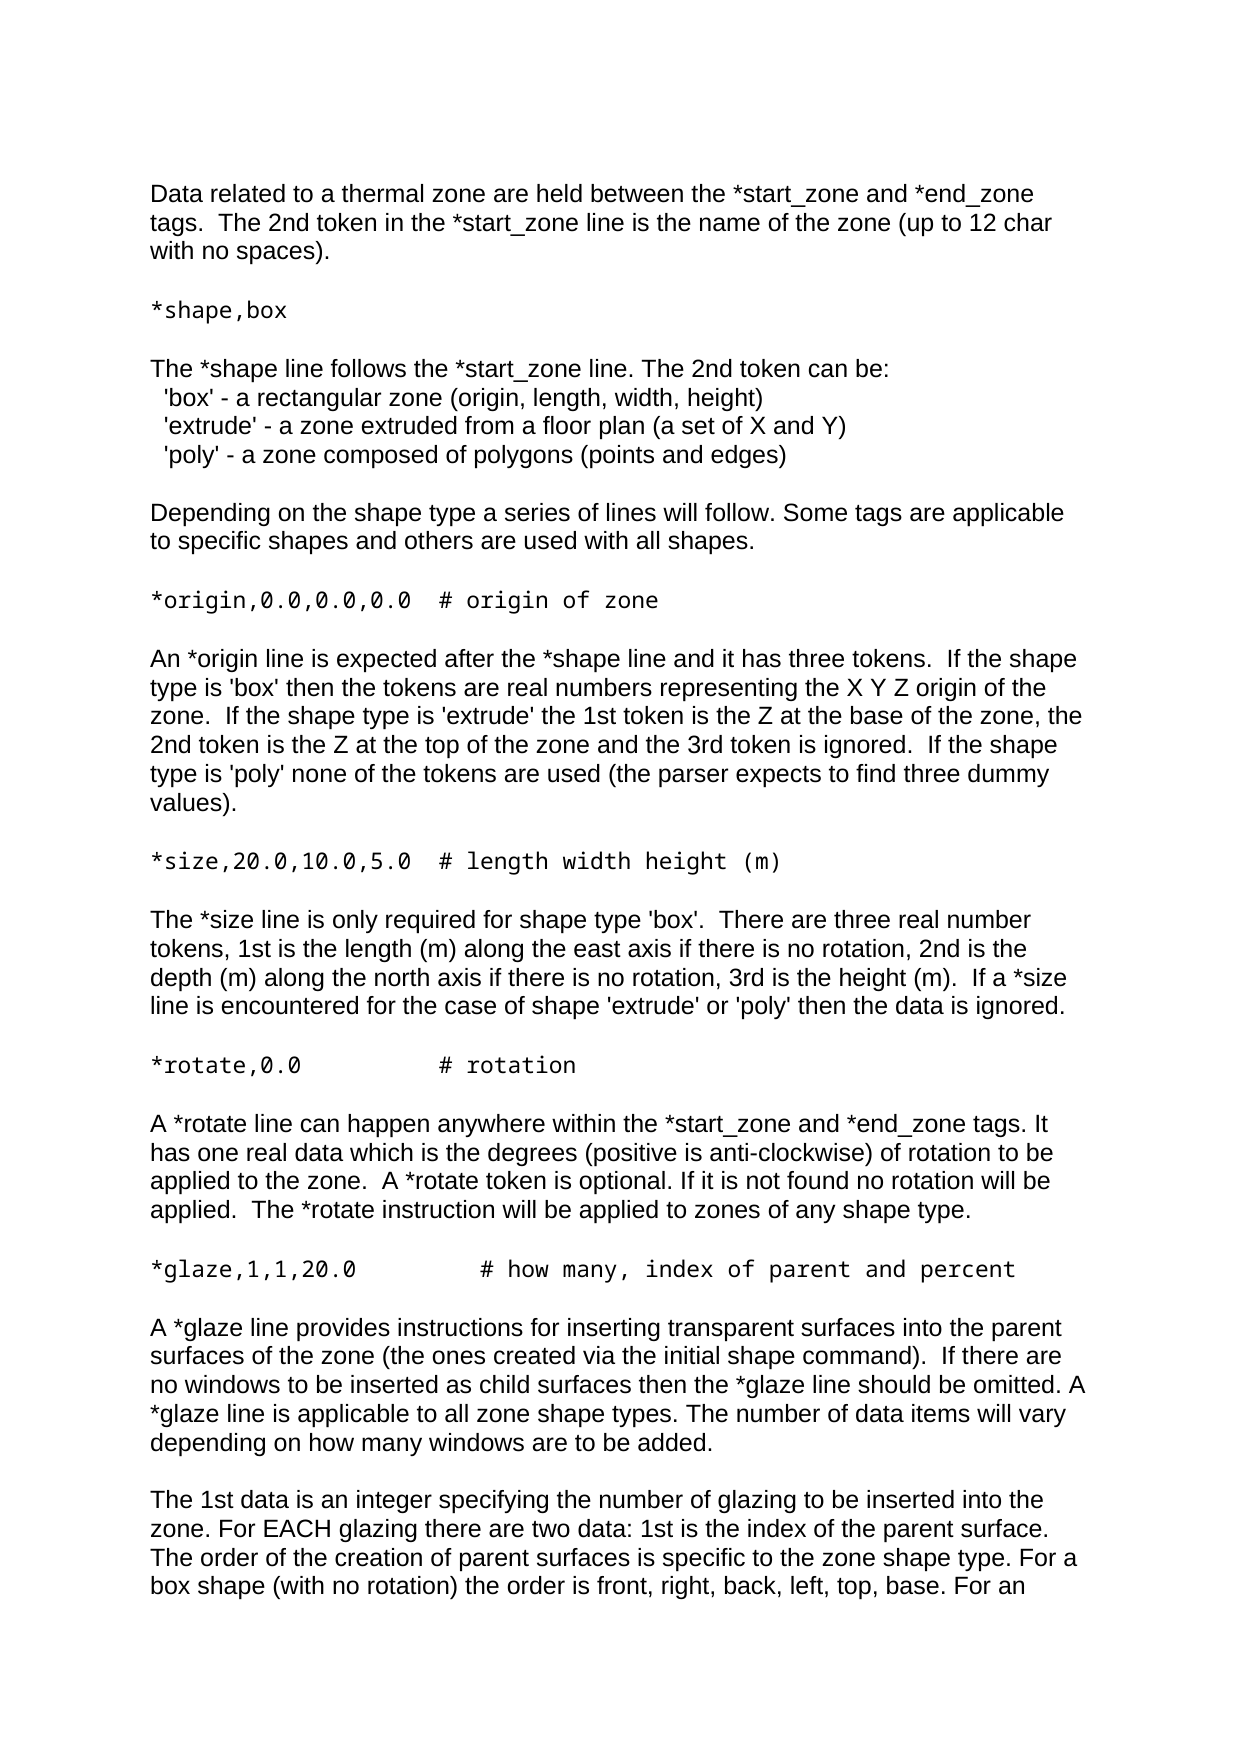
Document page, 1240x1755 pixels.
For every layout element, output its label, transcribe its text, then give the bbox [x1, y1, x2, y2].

text *shape,box [150, 294, 1089, 325]
text The 1st data is an integer specifying the number of glazing to be inserted into the zone. For EACH glazing there are two data: 1st is the index of the parent surface. The order of the creation of parent surfaces is specific to the zone shape type. For a box shape (with no rotation) the order is front, right, back, left, top, base. For an [150, 1485, 1089, 1600]
text *origin,0.0,0.0,0.0 # origin of zone [150, 584, 1089, 615]
text The *shape line follows the *start_zone line. The 2nd token can be: [150, 354, 1089, 382]
text Data related to a thermal zone are held between the *start_zone and *end_zone tags. The 2nd token in the *start_zone line is the name of the zone (up to 12 char with no spaces). [150, 179, 1089, 265]
text Depending on the shape type a series of lines will follow. Some tags are applicable to specific shapes and others are used with all shapes. [150, 497, 1089, 555]
text The *size line is only required for shape type 'box'. There are three real number tokens, 1st is the length (m) along the east axis if there is no rotation, 2nd is the depth (m) along the north axis if there is no rotation, 3rd is the height (m). If a *size line is encountered for the case of shape 'extrude' or 'poly' then the data is ignored. [150, 905, 1089, 1020]
text *size,20.0,10.0,5.0 # length width height (m) [150, 845, 1089, 876]
text A *glaze line provides instructions for inserting transparent surfaces into the parent surfaces of the zone (the ones created via the initial shape command). If there are no windows to be inserted as child surfaces then the *glaze line should be omitted. A *glaze line is applicable to all zone shape types. The number of data items will vary depending on how many windows are to be added. [150, 1312, 1089, 1456]
text *glaze,1,1,20.0 # how many, index of parent and percent [150, 1252, 1089, 1284]
text *rotate,0.0 # rotation [150, 1049, 1089, 1080]
text 'box' - a rectangular zone (origin, length, width, height) [150, 382, 1089, 411]
text 'poly' - a zone composed of polygons (points and edges) [150, 440, 1089, 469]
text A *rotate line can happen anywhere within the *start_zone and *end_zone tags. It has one real data which is the degrees (positive is anti-clockwise) of rotation to be applied to the zone. A *rotate token is optional. If it is not found no rotation will be applied. The *rotate instruction will be applied to zones of any shape type. [150, 1109, 1089, 1224]
text An *origin line is expected after the *shape line and it has three tokens. If the shape type is 'box' then the tokens are real numbers representing the X Y Z origin of the zone. If the shape type is 'extrude' the 1st token is the Z at the base of the zone, the 2nd token is the Z at the top of the zone and the 3rd token is ignored. If the shape type is 'poly' none of the tokens are used (the parser expects to find three dummy values). [150, 644, 1089, 816]
text 'extrude' - a zone extruded from a floor plan (a set of X and Y) [150, 411, 1089, 440]
